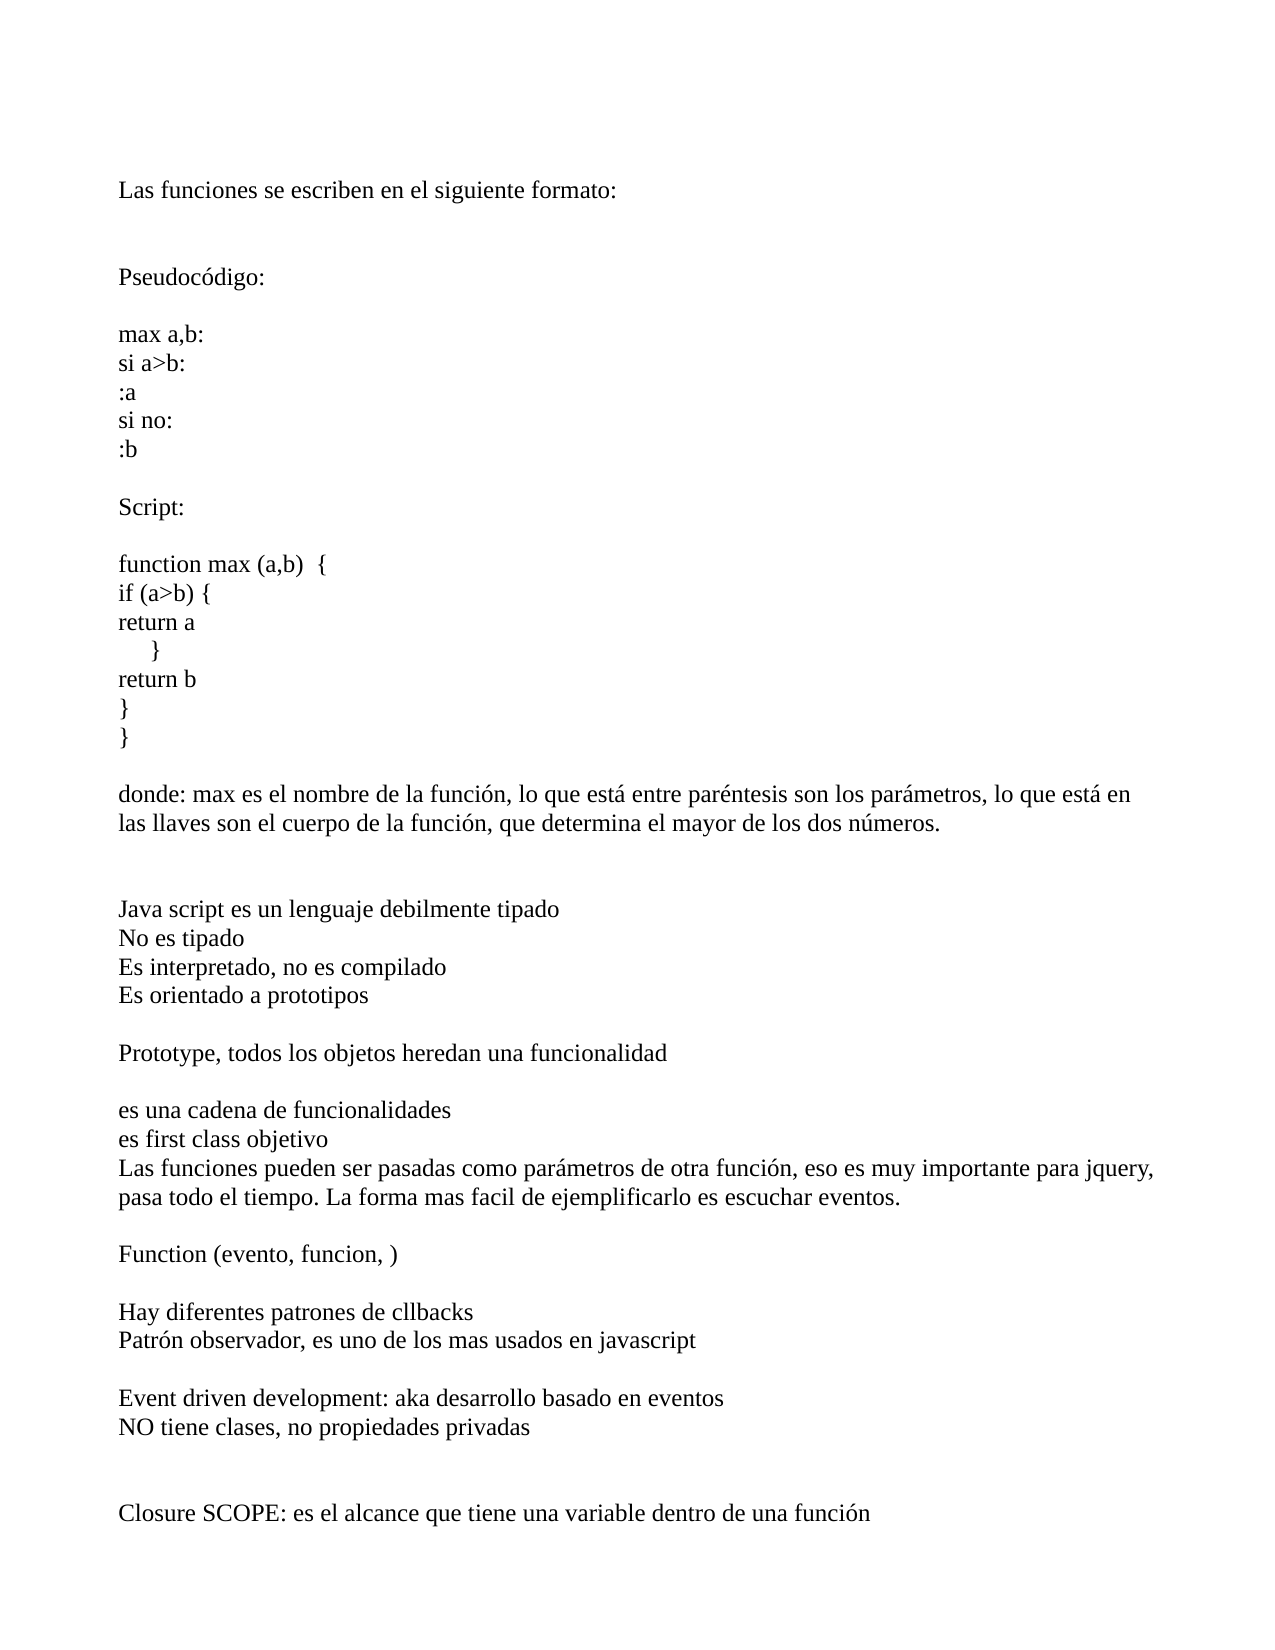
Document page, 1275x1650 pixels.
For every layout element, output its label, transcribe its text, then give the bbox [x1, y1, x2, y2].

text Hay diferentes patrones de cllbacks [118, 1297, 1157, 1326]
text Pseudocódigo: [118, 262, 1157, 291]
text No es tipado [118, 923, 1157, 952]
text Java script es un lenguaje debilmente tipado [118, 894, 1157, 923]
text return a [118, 607, 1157, 636]
text Las funciones se escriben en el siguiente formato: [118, 176, 1157, 204]
text si no: [118, 406, 1157, 434]
text es first class objetivo [118, 1124, 1157, 1153]
text } [118, 693, 1157, 722]
text return b [118, 664, 1157, 693]
text Es orientado a prototipos [118, 981, 1157, 1009]
text Event driven development: aka desarrollo basado en eventos [118, 1383, 1157, 1412]
text donde: max es el nombre de la función, lo que está entre paréntesis son los parámetros, lo que está en las llaves son el cuerpo de la función, que determina el mayor de los dos números. [118, 779, 1157, 837]
text si a>b: [118, 348, 1157, 377]
text Closure SCOPE: es el alcance que tiene una variable dentro de una función [118, 1498, 1157, 1527]
text :a [118, 377, 1157, 406]
text :b [118, 434, 1157, 463]
text Patrón observador, es uno de los mas usados en javascript [118, 1326, 1157, 1354]
text Prototype, todos los objetos heredan una funcionalidad [118, 1038, 1157, 1067]
text max a,b: [118, 319, 1157, 348]
text Function (evento, funcion, ) [118, 1239, 1157, 1268]
text } [118, 636, 1157, 664]
text } [118, 722, 1157, 751]
text Es interpretado, no es compilado [118, 952, 1157, 981]
text if (a>b) { [118, 578, 1157, 607]
text function max (a,b) { [118, 549, 1157, 578]
text Script: [118, 492, 1157, 521]
text NO tiene clases, no propiedades privadas [118, 1412, 1157, 1441]
text Las funciones pueden ser pasadas como parámetros de otra función, eso es muy importante para jquery, pasa todo el tiempo. La forma mas facil de ejemplificarlo es escuchar eventos. [118, 1153, 1157, 1211]
text es una cadena de funcionalidades [118, 1096, 1157, 1124]
